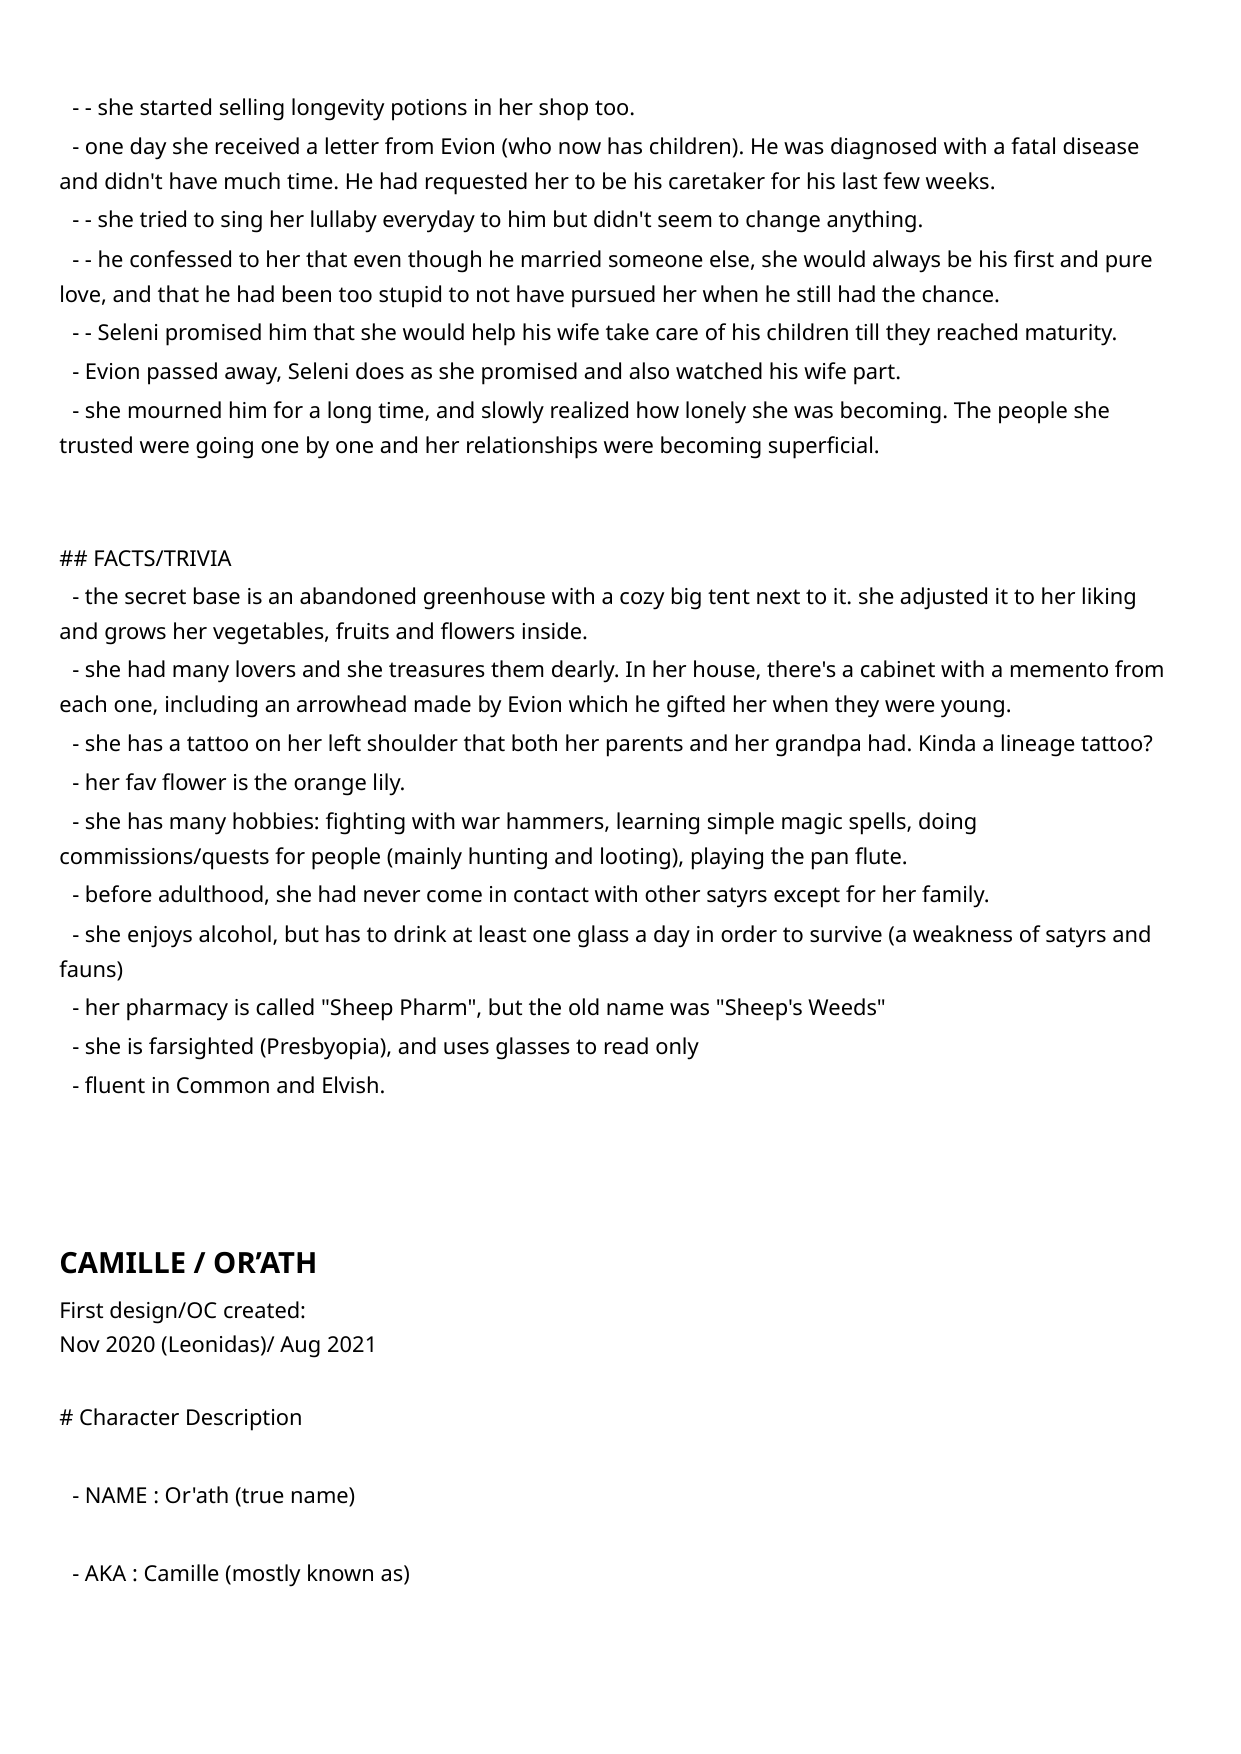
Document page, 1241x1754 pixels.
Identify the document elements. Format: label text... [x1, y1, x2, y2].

text - - she started selling longevity potions in her shop too. - one day she received a letter from Evion (who now has children). He was diagnosed with a fatal disease and didn't have much time. He had requested her to be his caretaker for his last few weeks. - - she tried to sing her lullaby everyday to him but didn't seem to change anything. - - he confessed to her that even though he married someone else, she would always be his first and pure love, and that he had been too stupid to not have pursued her when he still had the chance. - - Seleni promised him that she would help his wife take care of his children till they reached maturity. - Evion passed away, Seleni does as she promised and also watched his wife part. - she mourned him for a long time, and slowly realized how lonely she was becoming. The people she trusted were going one by one and her relationships were becoming superficial. ## FACTS/TRIVIA - the secret base is an abandoned greenhouse with a cozy big tent next to it. she adjusted it to her liking and grows her vegetables, fruits and flowers inside. - she had many lovers and she treasures them dearly. In her house, there's a cabinet with a memento from each one, including an arrowhead made by Evion which he gifted her when they were young. - she has a tattoo on her left shoulder that both her parents and her grandpa had. Kinda a lineage tattoo? - her fav flower is the orange lily. - she has many hobbies: fighting with war hammers, learning simple magic spells, doing commissions/quests for people (mainly hunting and looting), playing the pan flute. - before adulthood, she had never come in contact with other satyrs except for her family. - she enjoys alcohol, but has to drink at least one glass a day in order to survive (a weakness of satyrs and fauns) - her pharmacy is called "Sheep Pharm", but the old name was "Sheep's Weeds" - she is farsighted (Presbyopia), and uses glasses to read only - fluent in Common and Elvish. [59, 88, 1181, 1101]
subtitle CAMILLE / OR’ATH [59, 1243, 1181, 1282]
text First design/OC created: Nov 2020 (Leonidas)/ Aug 2021 # Character Description - NAME : Or'ath (true name) - AKA : Camille (mostly known as) [59, 1295, 1181, 1628]
